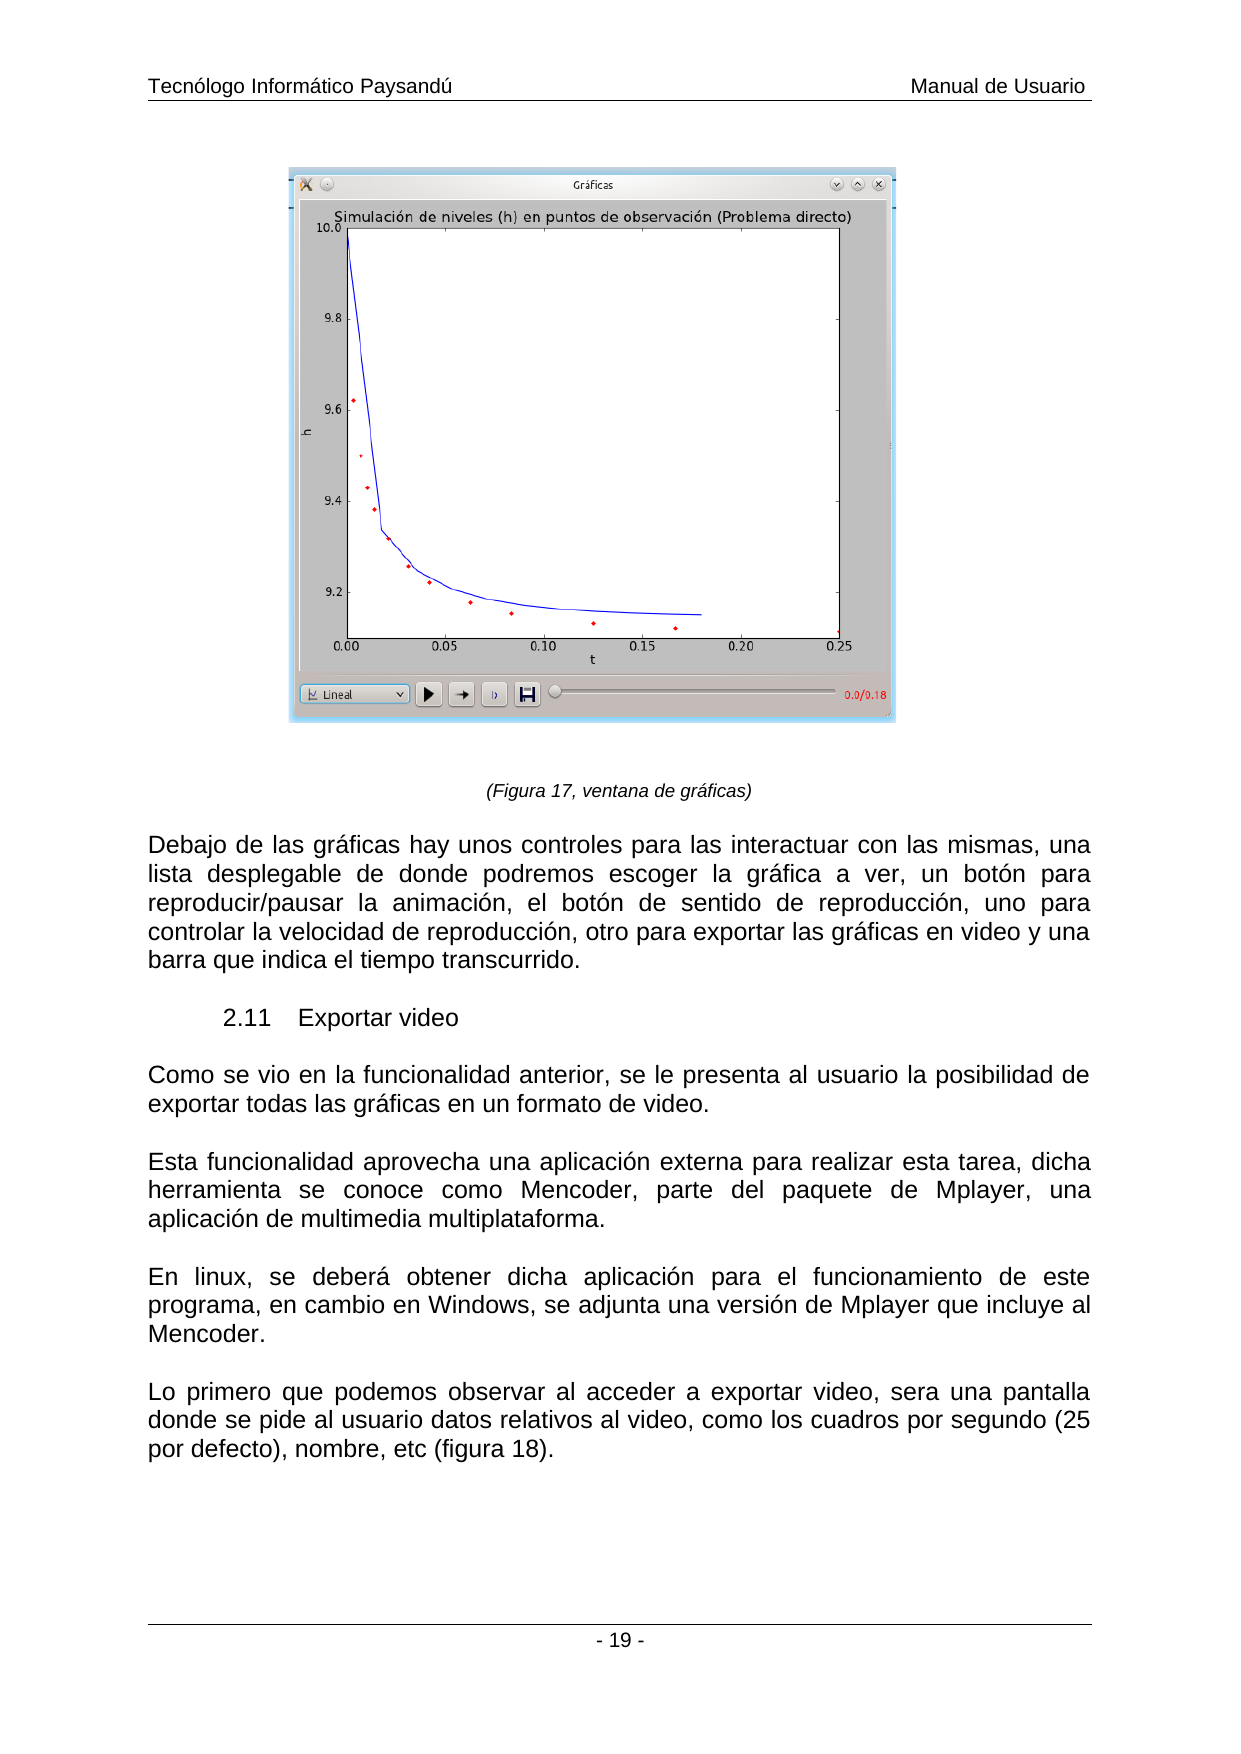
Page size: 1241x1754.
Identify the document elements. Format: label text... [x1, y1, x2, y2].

text En linux, se deberá obtener dicha aplicación para el funcionamiento de este programa, en cambio en Windows, se adjunta una versión de Mplayer que incluye al Mencoder. [148, 1261, 1092, 1348]
text Lo primero que podemos observar al acceder a exportar video, sera una pantalla donde se pide al usuario datos relativos al video, como los cuadros por segundo (25 por defecto), nombre, etc (figura 18). [148, 1376, 1092, 1463]
text Como se vio en la funcionalidad anterior, se le presenta al usuario la posibilidad de exportar todas las gráficas en un formato de video. [148, 1060, 1092, 1118]
picture [288, 167, 897, 723]
text (Figura 17, ventana de gráficas) [148, 780, 1092, 801]
text Esta funcionalidad aprovecha una aplicación externa para realizar esta tarea, dicha herramienta se conoce como Mencoder, parte del paquete de Mplayer, una aplicación de multimedia multiplataforma. [148, 1146, 1092, 1233]
list Exportar video [223, 1003, 1092, 1031]
text Debajo de las gráficas hay unos controles para las interactuar con las mismas, una lista desplegable de donde podremos escoger la gráfica a ver, un botón para reproducir/pausar la animación, el botón de sentido de reproducción, uno para controlar la velocidad de reproducción, otro para exportar las gráficas en video y una barra que indica el tiempo transcurrido. [148, 830, 1092, 974]
